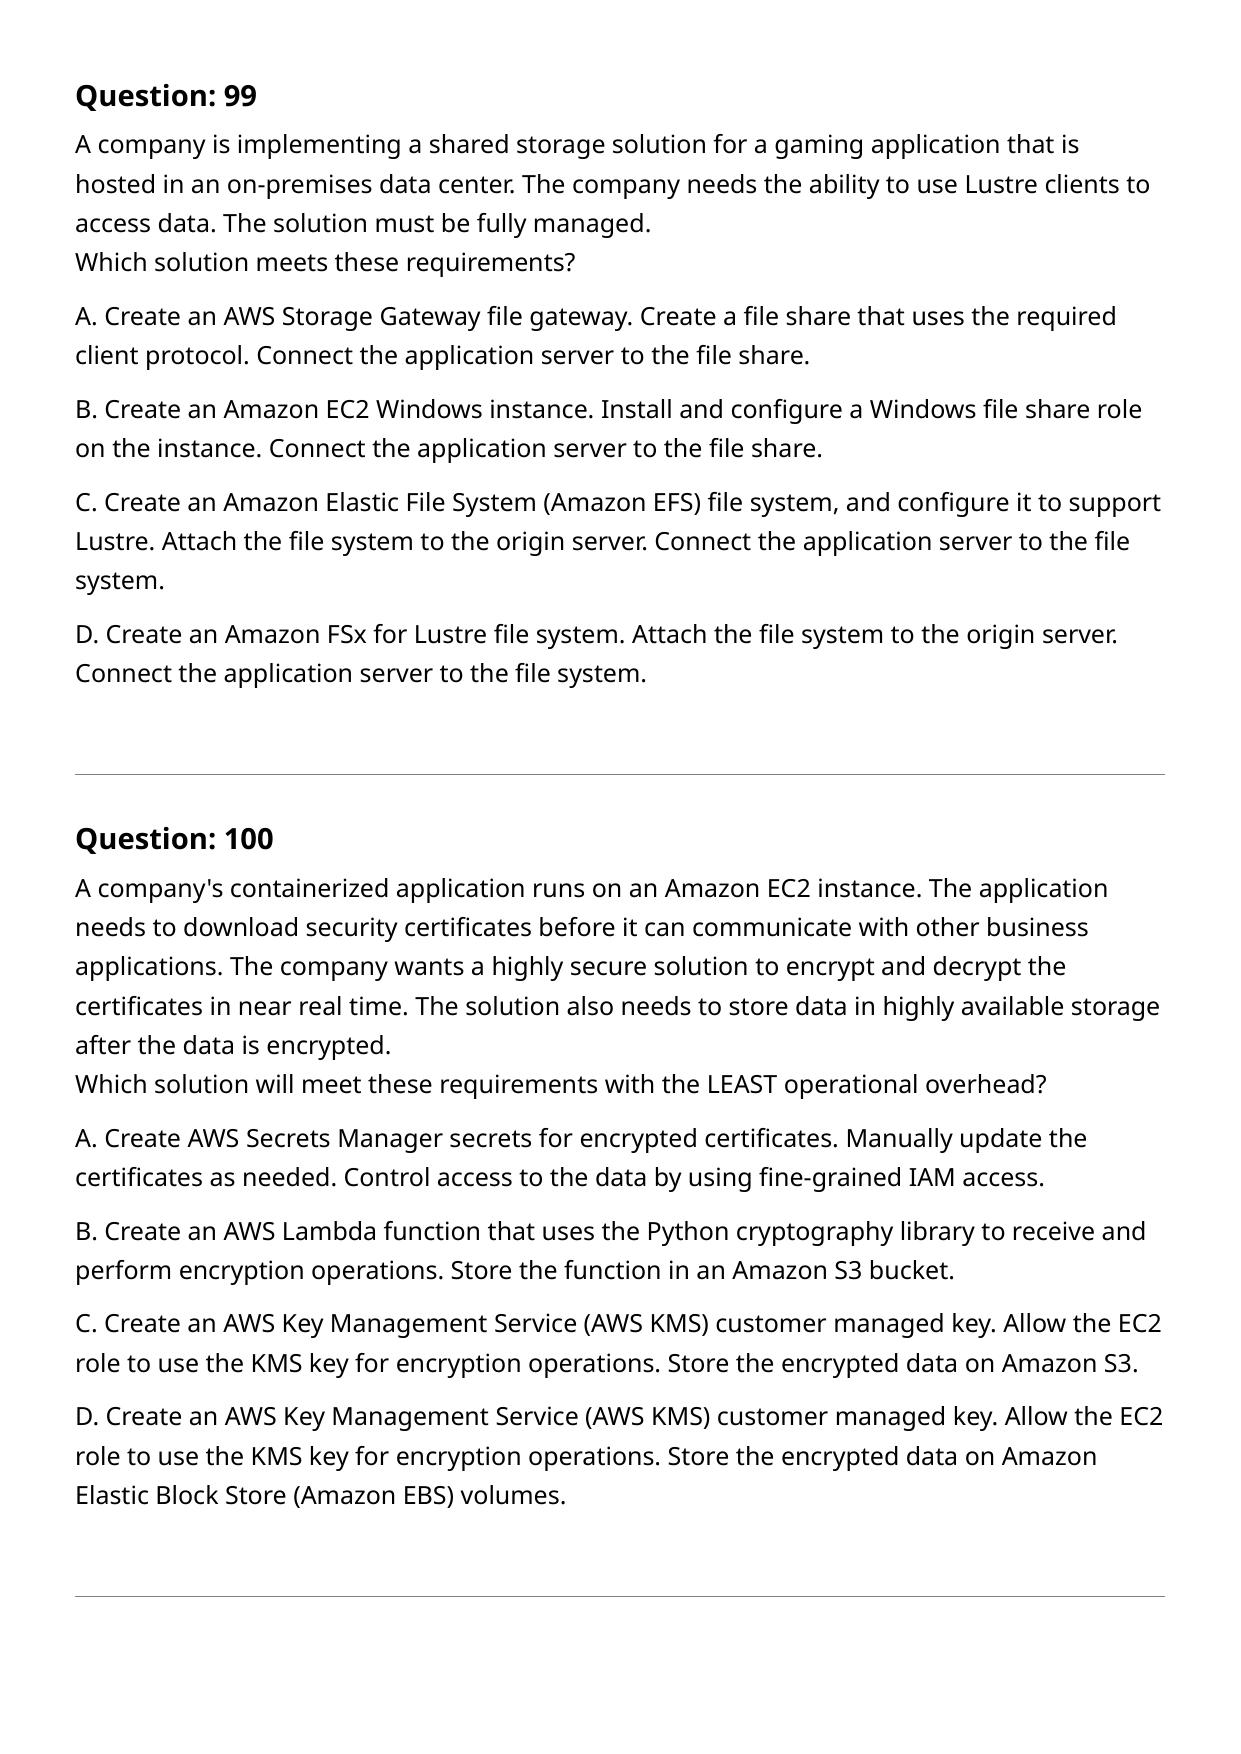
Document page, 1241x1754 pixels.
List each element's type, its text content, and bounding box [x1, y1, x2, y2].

text C. Create an Amazon Elastic File System (Amazon EFS) file system, and configure it to support Lustre. Attach the file system to the origin server. Connect the application server to the file system. [75, 484, 1165, 597]
text B. Create an Amazon EC2 Windows instance. Install and configure a Windows file share role on the instance. Connect the application server to the file share. [75, 391, 1165, 464]
text A. Create an AWS Storage Gateway file gateway. Create a file share that uses the required client protocol. Connect the application server to the file share. [75, 298, 1165, 372]
text D. Create an AWS Key Management Service (AWS KMS) customer managed key. Allow the EC2 role to use the KMS key for encryption operations. Store the encrypted data on Amazon Elastic Block Store (Amazon EBS) volumes. [75, 1399, 1165, 1511]
subtitle Question: 99 [75, 75, 1165, 115]
text D. Create an Amazon FSx for Lustre file system. Attach the file system to the origin server. Connect the application server to the file system. [75, 616, 1165, 689]
text A company's containerized application runs on an Amazon EC2 instance. The application needs to download security certificates before it can communicate with other business applications. The company wants a highly secure solution to encrypt and decrypt the certificates in near real time. The solution also needs to store data in highly available storage after the data is encrypted. Which solution will meet these requirements with the LEAST operational overhead? [75, 871, 1165, 1101]
text A company is implementing a shared storage solution for a gaming application that is hosted in an on-premises data center. The company needs the ability to use Lustre clients to access data. The solution must be fully managed. Which solution meets these requirements? [75, 127, 1165, 279]
text C. Create an AWS Key Management Service (AWS KMS) customer managed key. Allow the EC2 role to use the KMS key for encryption operations. Store the encrypted data on Amazon S3. [75, 1306, 1165, 1379]
subtitle Question: 100 [75, 818, 1165, 858]
text B. Create an AWS Lambda function that uses the Python cryptography library to receive and perform encryption operations. Store the function in an Amazon S3 bucket. [75, 1213, 1165, 1286]
text A. Create AWS Secrets Manager secrets for encrypted certificates. Manually update the certificates as needed. Control access to the data by using fine-grained IAM access. [75, 1120, 1165, 1193]
